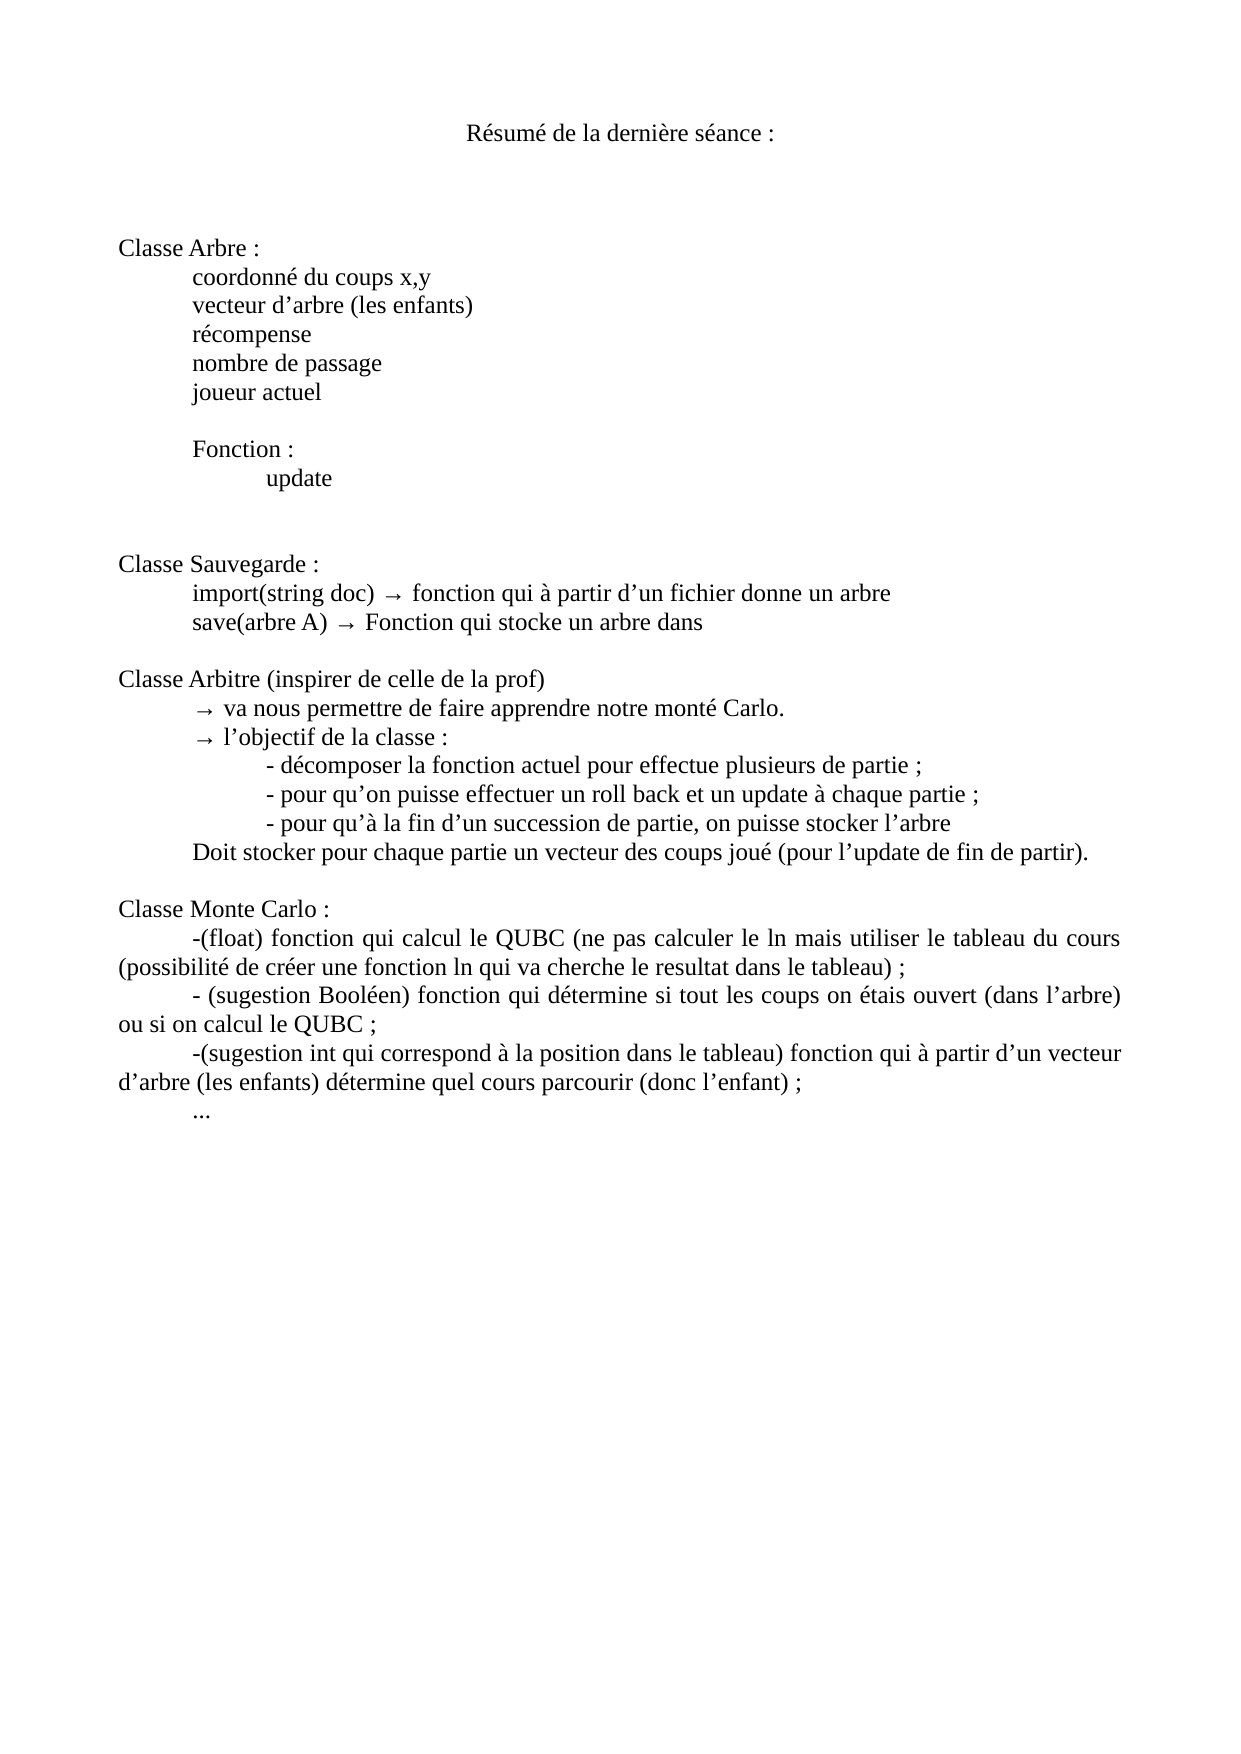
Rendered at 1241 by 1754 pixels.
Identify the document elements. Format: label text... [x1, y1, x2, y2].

text Fonction : [118, 434, 1122, 463]
text import(string doc) → fonction qui à partir d’un fichier donne un arbre [118, 578, 1122, 607]
text Doit stocker pour chaque partie un vecteur des coups joué (pour l’update de fin de partir). [118, 837, 1122, 866]
text update [118, 463, 1122, 492]
text - pour qu’on puisse effectuer un roll back et un update à chaque partie ; [118, 779, 1122, 808]
text Classe Arbre : [118, 233, 1122, 262]
text save(arbre A) → Fonction qui stocke un arbre dans [118, 607, 1122, 636]
text → va nous permettre de faire apprendre notre monté Carlo. [118, 693, 1122, 722]
text récompense [118, 319, 1122, 348]
text - pour qu’à la fin d’un succession de partie, on puisse stocker l’arbre [118, 808, 1122, 837]
text Classe Arbitre (inspirer de celle de la prof) [118, 664, 1122, 693]
text - décomposer la fonction actuel pour effectue plusieurs de partie ; [118, 751, 1122, 779]
text coordonné du coups x,y [118, 262, 1122, 291]
text Classe Monte Carlo : [118, 894, 1122, 923]
text vecteur d’arbre (les enfants) [118, 291, 1122, 319]
text Résumé de la dernière séance : [118, 118, 1122, 147]
text Classe Sauvegarde : [118, 549, 1122, 578]
text -(float) fonction qui calcul le QUBC (ne pas calculer le ln mais utiliser le tableau du cours (possibilité de créer une fonction ln qui va cherche le resultat dans le tableau) ; [118, 923, 1122, 981]
text nombre de passage [118, 348, 1122, 377]
text -(sugestion int qui correspond à la position dans le tableau) fonction qui à partir d’un vecteur d’arbre (les enfants) détermine quel cours parcourir (donc l’enfant) ; [118, 1038, 1122, 1096]
text ... [118, 1096, 1122, 1124]
text - (sugestion Booléen) fonction qui détermine si tout les coups on étais ouvert (dans l’arbre) ou si on calcul le QUBC ; [118, 981, 1122, 1038]
text → l’objectif de la classe : [118, 722, 1122, 751]
text joueur actuel [118, 377, 1122, 406]
